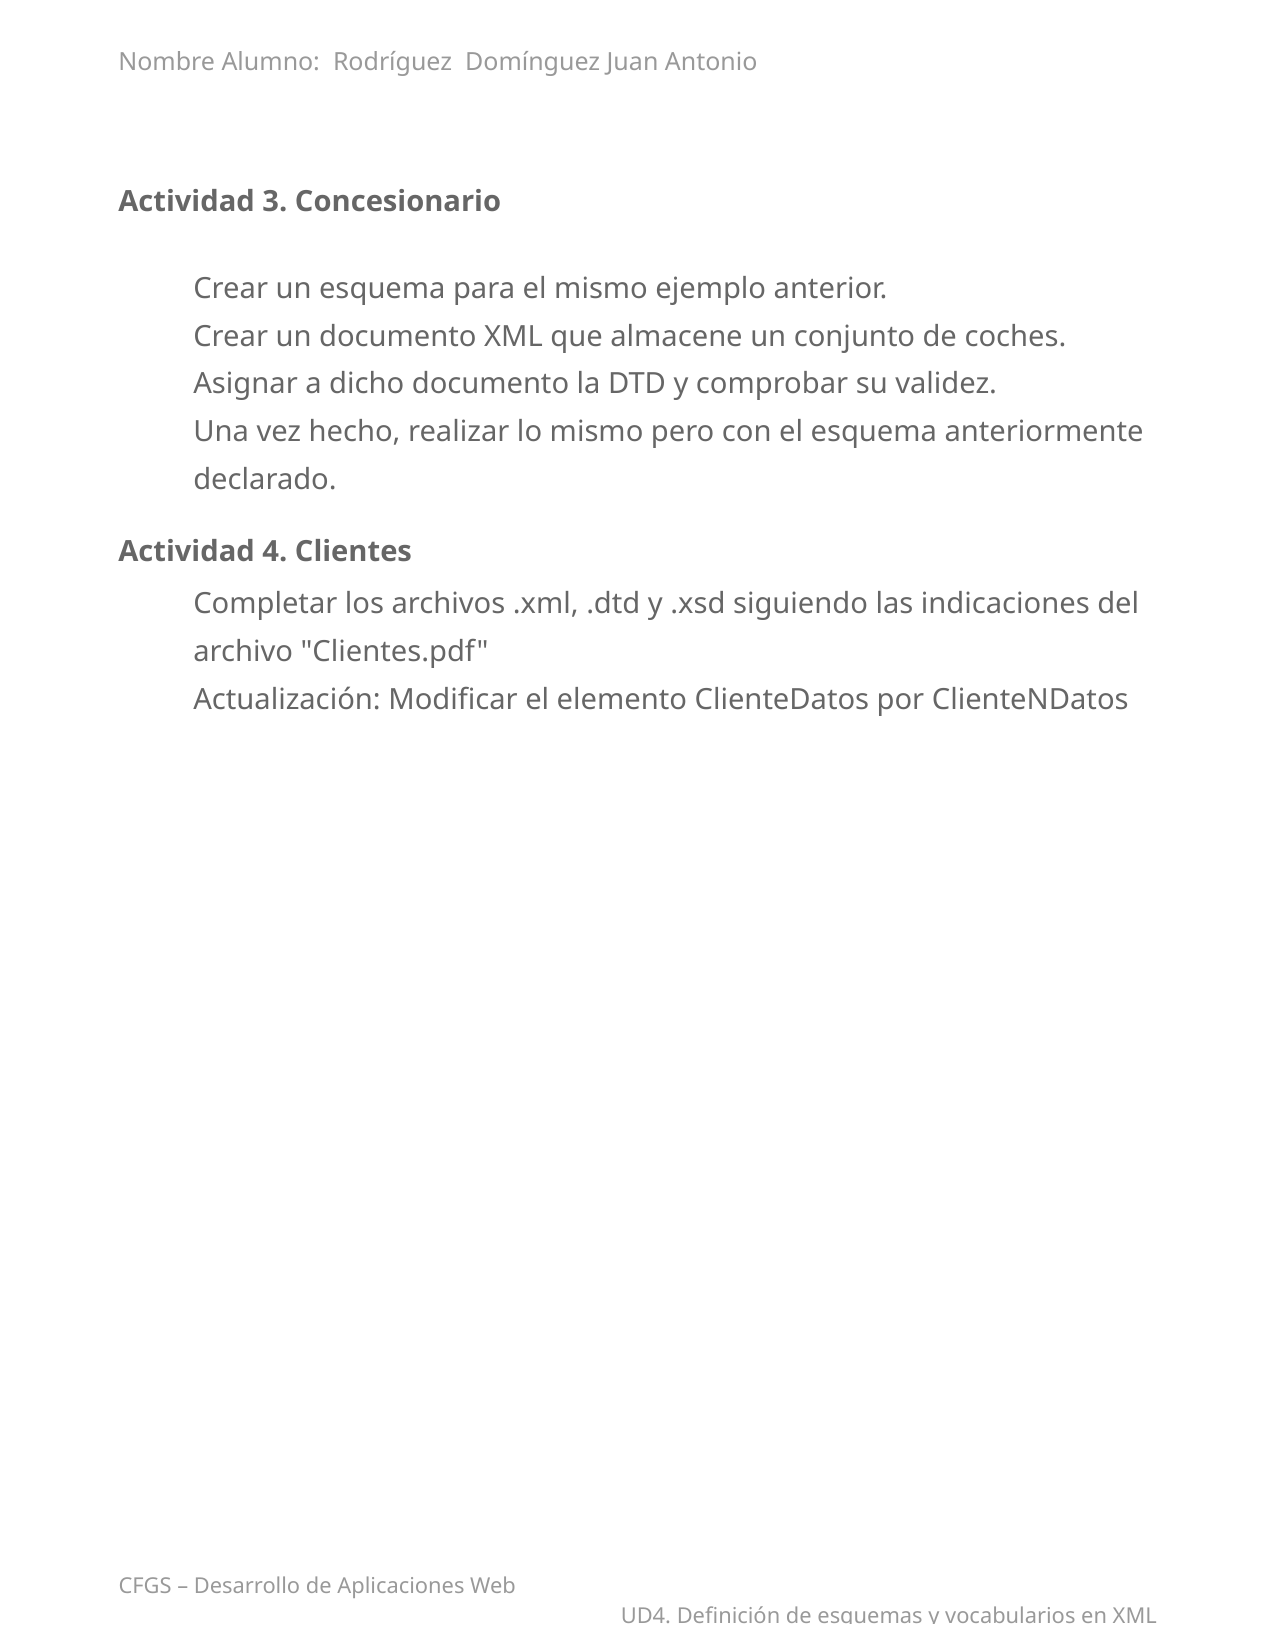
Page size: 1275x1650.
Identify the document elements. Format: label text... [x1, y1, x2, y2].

text Completar los archivos .xml, .dtd y .xsd siguiendo las indicaciones del archivo "Clientes.pdf" [193, 583, 1157, 670]
text Una vez hecho, realizar lo mismo pero con el esquema anteriormente declarado. [193, 410, 1157, 498]
text Actualización: Modificar el elemento ClienteDatos por ClienteNDatos [193, 678, 1157, 718]
text Asignar a dicho documento la DTD y comprobar su validez. [193, 363, 1157, 402]
text Crear un documento XML que almacene un conjunto de coches. [193, 315, 1157, 355]
subtitle Actividad 3. Concesionario [118, 180, 1157, 220]
subtitle Actividad 4. Clientes [118, 531, 1157, 570]
text Crear un esquema para el mismo ejemplo anterior. [193, 267, 1157, 307]
